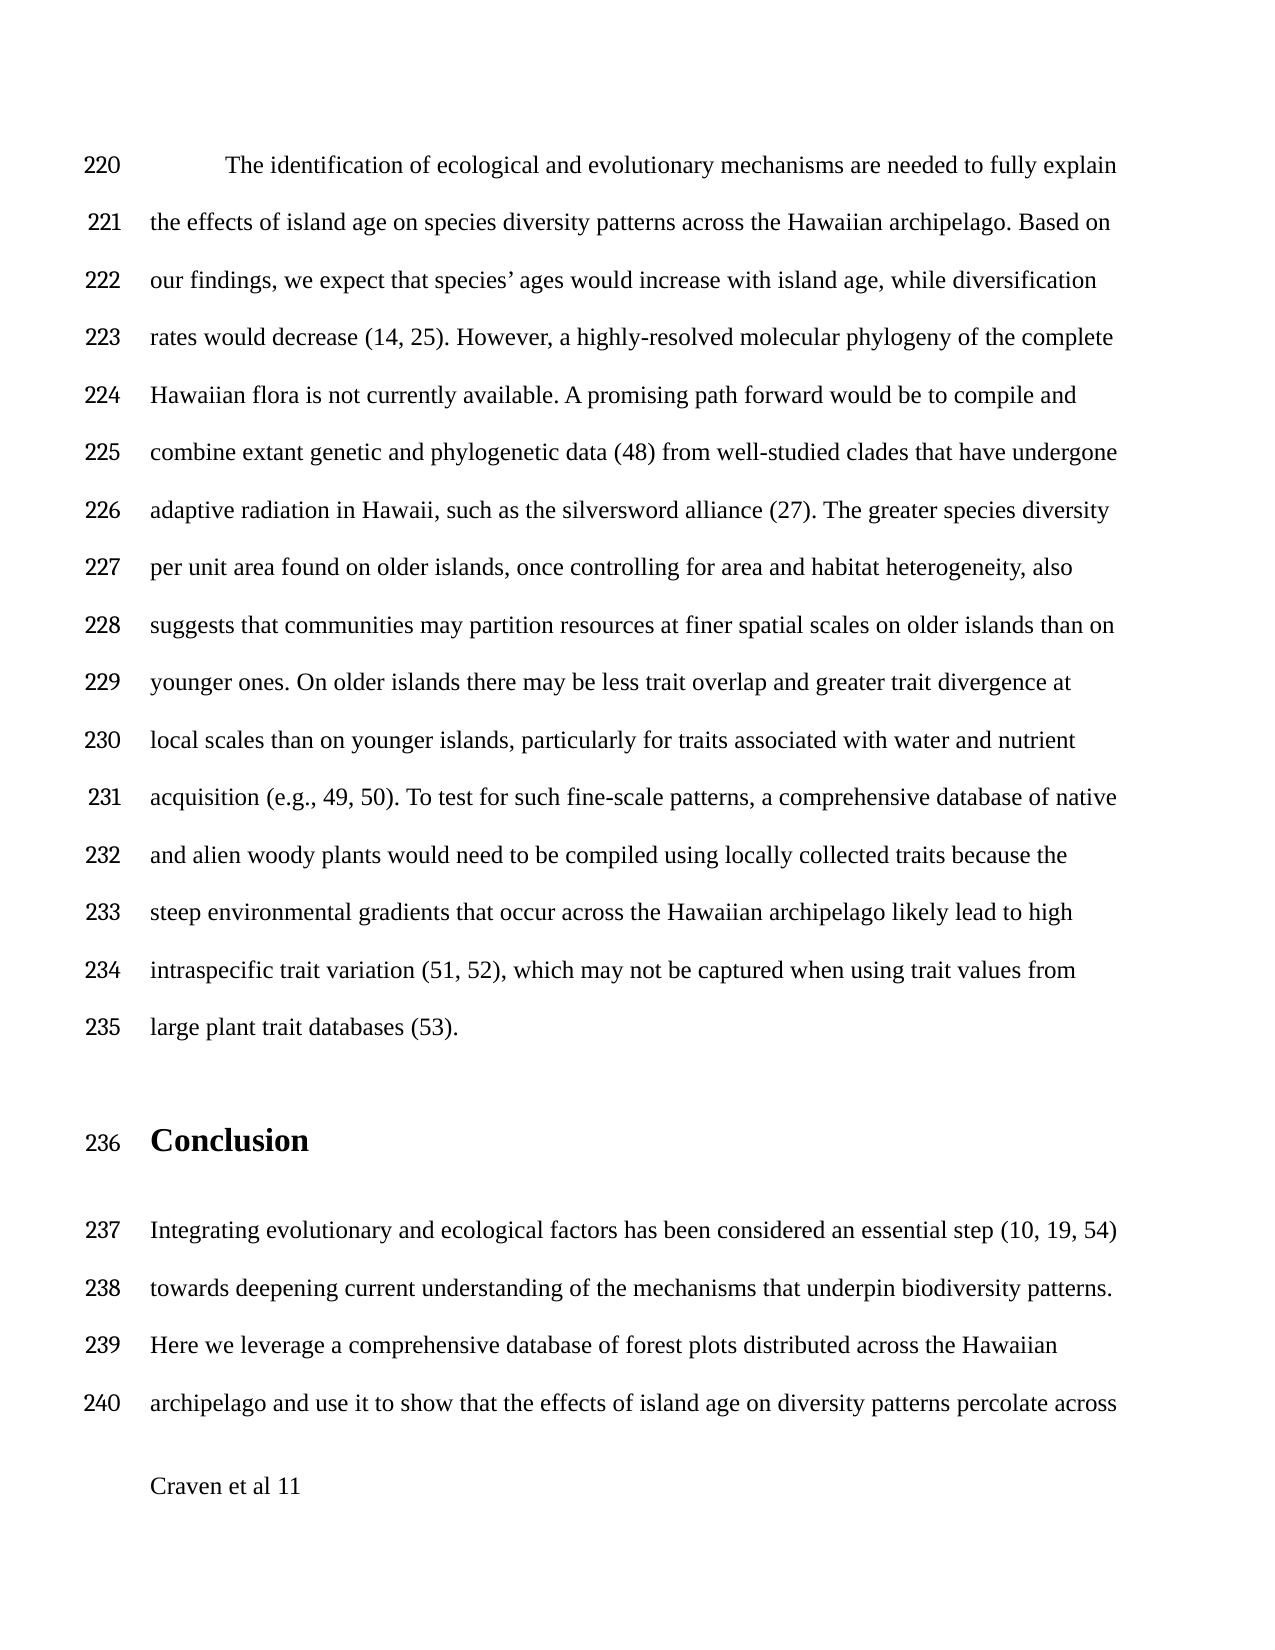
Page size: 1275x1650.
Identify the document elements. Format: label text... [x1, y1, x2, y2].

text The identification of ecological and evolutionary mechanisms are needed to fully explain the effects of island age on species diversity patterns across the Hawaiian archipelago. Based on our findings, we expect that species’ ages would increase with island age, while diversification rates would decrease (14, 25). However, a highly-resolved molecular phylogeny of the complete Hawaiian flora is not currently available. A promising path forward would be to compile and combine extant genetic and phylogenetic data (48) from well-studied clades that have undergone adaptive radiation in Hawaii, such as the silversword alliance (27). The greater species diversity per unit area found on older islands, once controlling for area and habitat heterogeneity, also suggests that communities may partition resources at finer spatial scales on older islands than on younger ones. On older islands there may be less trait overlap and greater trait divergence at local scales than on younger islands, particularly for traits associated with water and nutrient acquisition (e.g., 49, 50). To test for such fine-scale patterns, a comprehensive database of native and alien woody plants would need to be compiled using locally collected traits because the steep environmental gradients that occur across the Hawaiian archipelago likely lead to high intraspecific trait variation (51, 52), which may not be captured when using trait values from large plant trait databases (53). [150, 150, 1125, 1041]
subtitle Conclusion [150, 1120, 1125, 1158]
text Integrating evolutionary and ecological factors has been considered an essential step (10, 19, 54) towards deepening current understanding of the mechanisms that underpin biodiversity patterns. Here we leverage a comprehensive database of forest plots distributed across the Hawaiian archipelago and use it to show that the effects of island age on diversity patterns percolate across [150, 1215, 1125, 1417]
